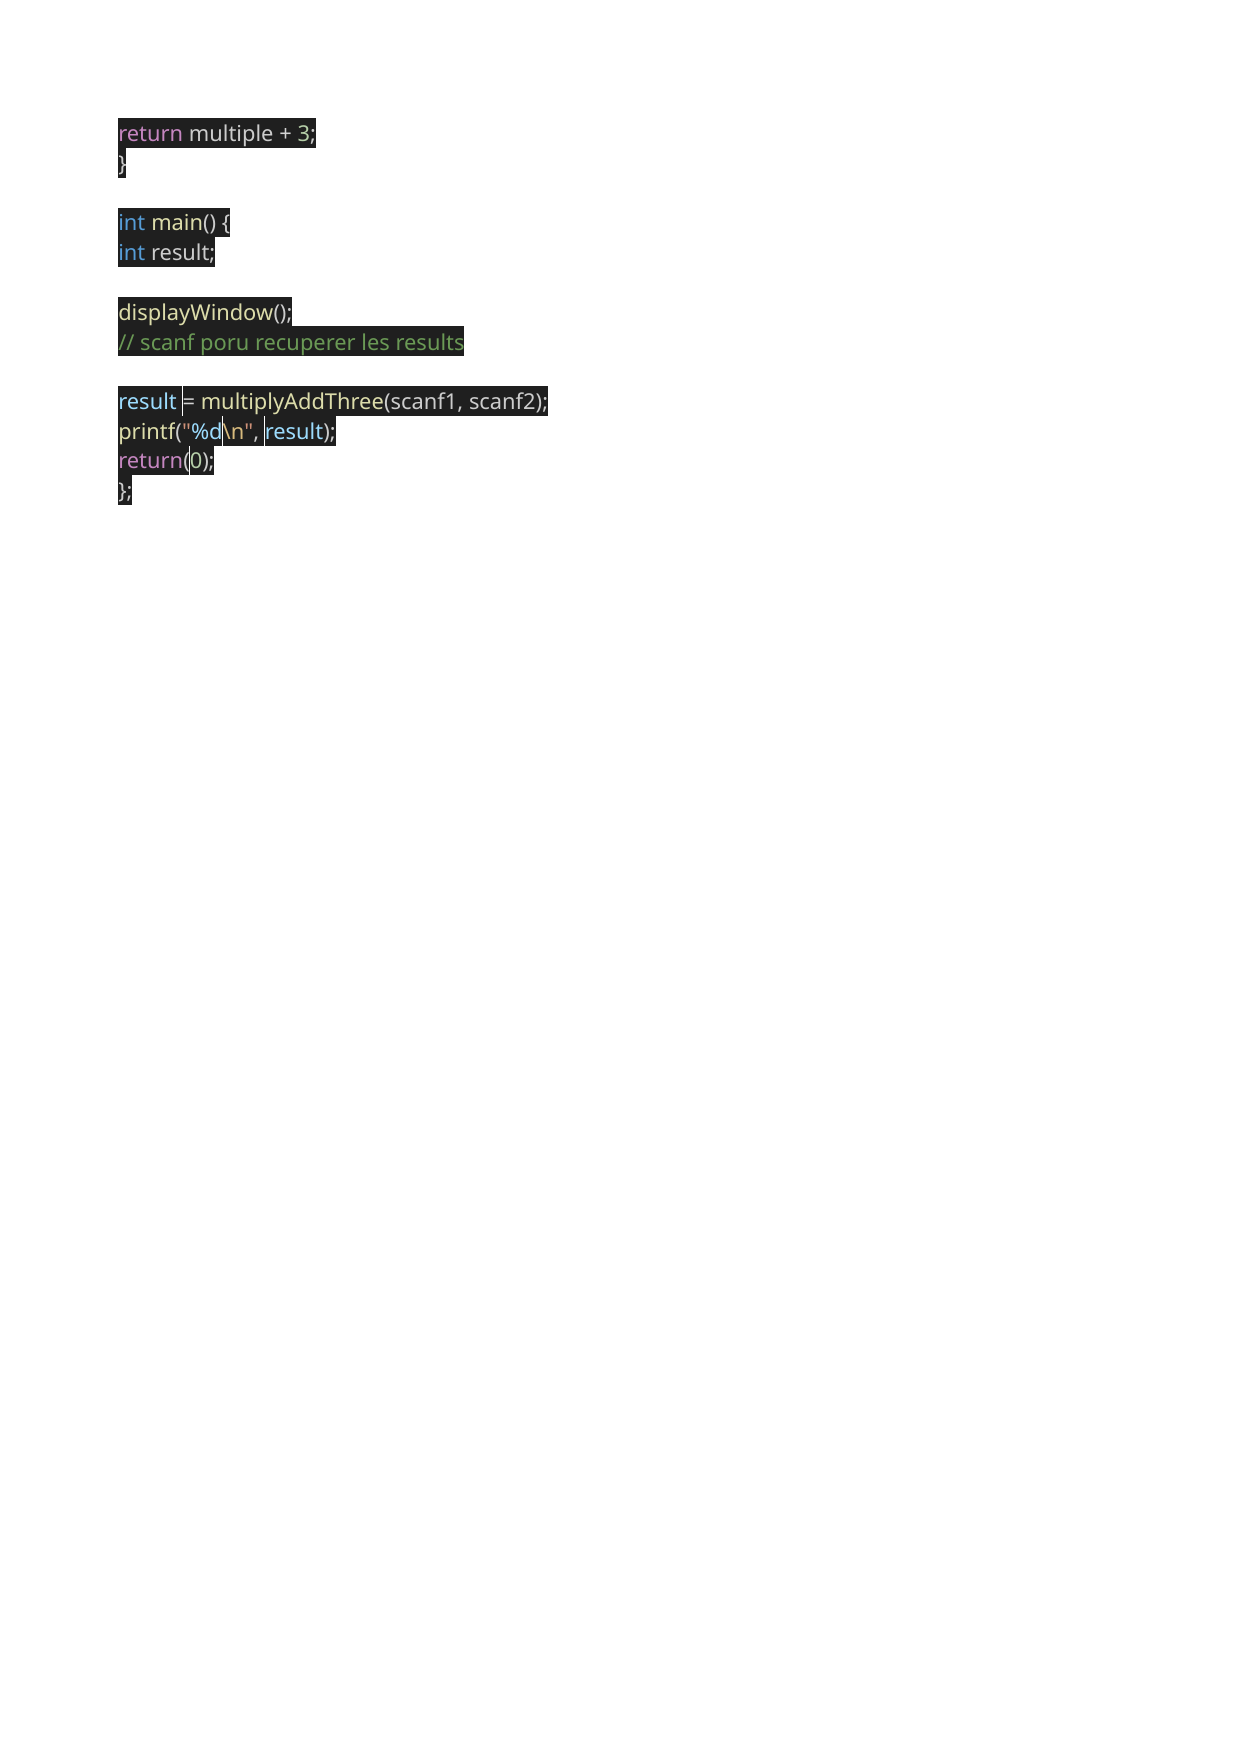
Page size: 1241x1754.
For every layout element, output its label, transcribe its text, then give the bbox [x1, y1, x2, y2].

text } [118, 148, 1122, 178]
text return multiple + 3; [118, 118, 1122, 148]
text // scanf poru recuperer les results [118, 326, 1122, 356]
text }; [118, 475, 1122, 505]
text result = multiplyAddThree(scanf1, scanf2); [118, 386, 1122, 416]
text return(0); [118, 446, 1122, 475]
text displayWindow(); [118, 297, 1122, 326]
text printf("%d\n", result); [118, 416, 1122, 446]
text int result; [118, 237, 1122, 267]
text int main() { [118, 207, 1122, 237]
